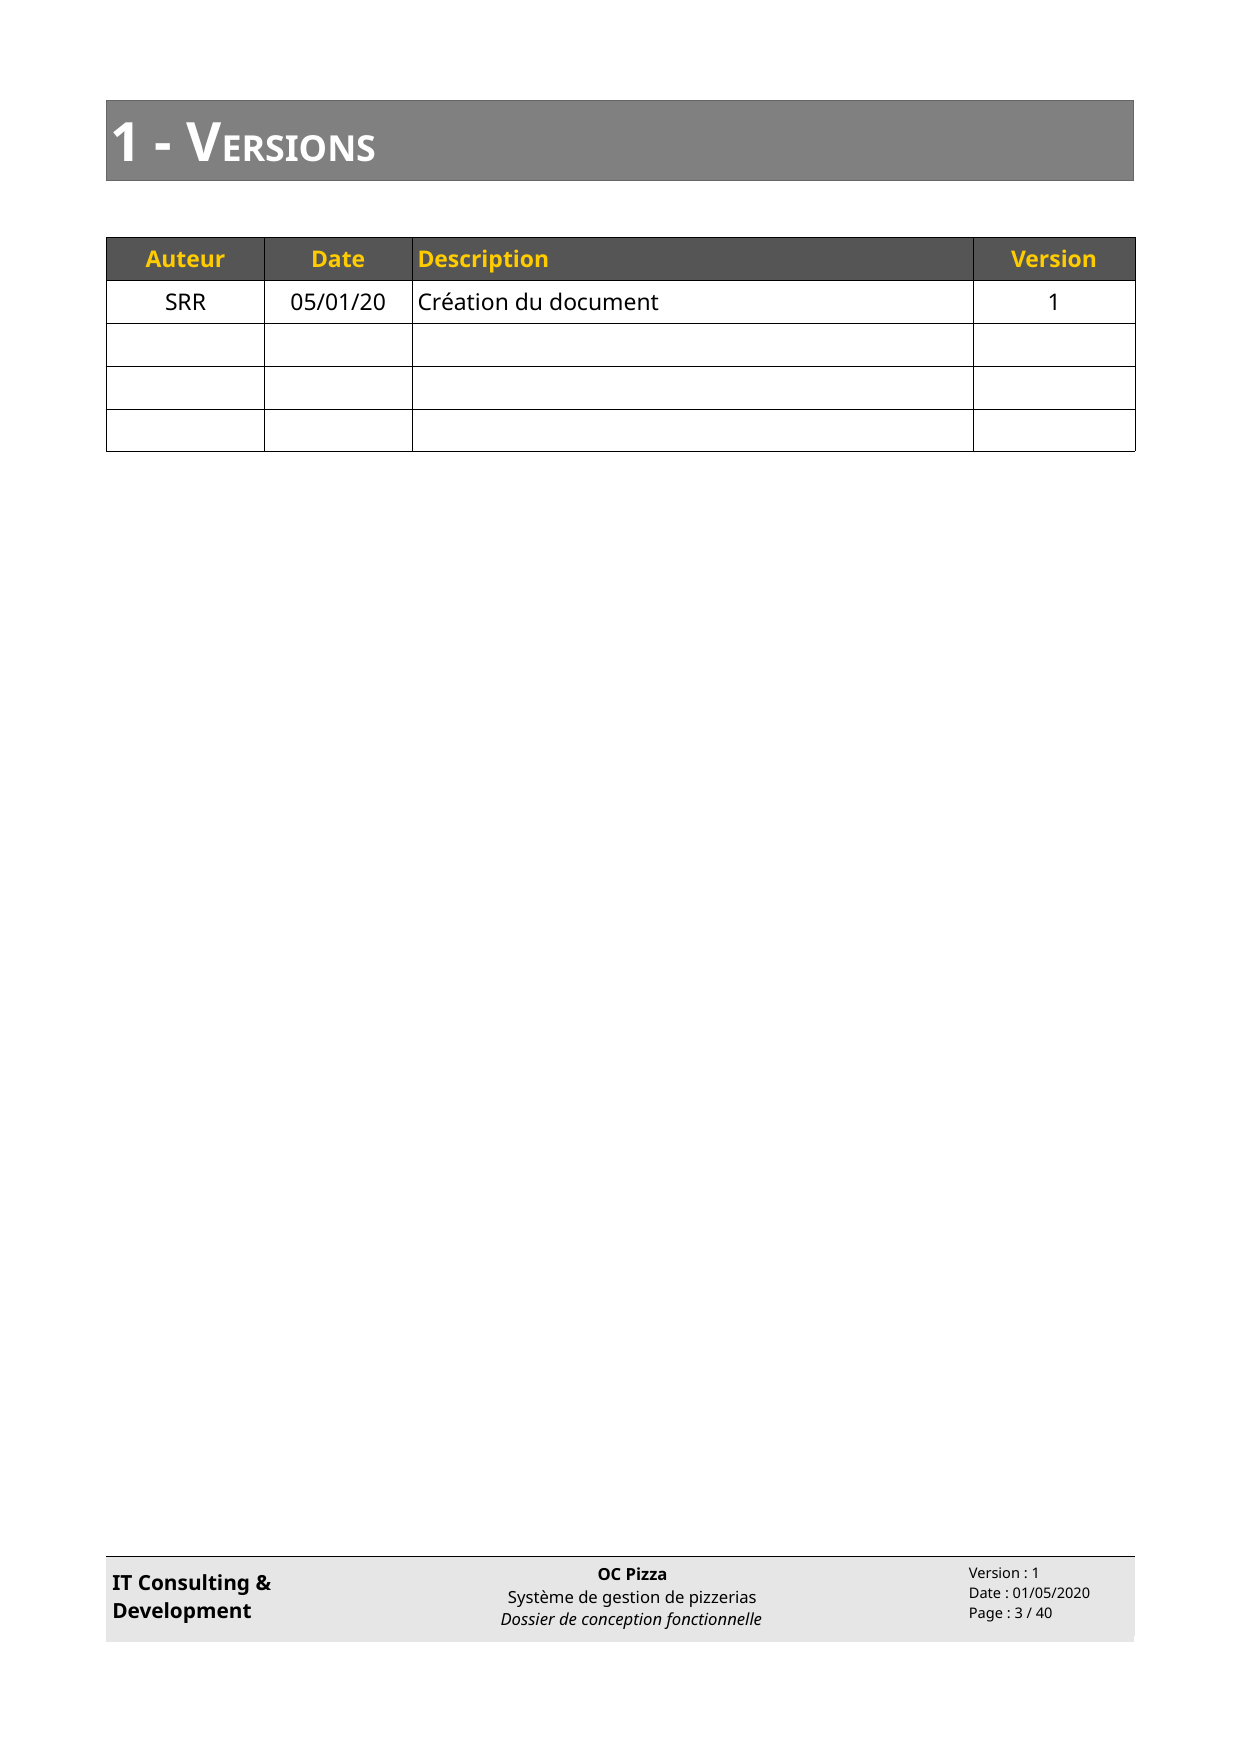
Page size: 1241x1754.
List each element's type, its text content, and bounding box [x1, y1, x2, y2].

table_cell [265, 367, 412, 408]
table_cell [107, 324, 264, 366]
subtitle Versions [107, 101, 1133, 180]
table_cell 01/05/20 [265, 281, 412, 323]
table_cell [107, 367, 264, 408]
table_cell 1 [974, 281, 1135, 323]
table_cell [974, 410, 1135, 451]
table_header Description [413, 238, 973, 280]
table_cell [265, 324, 412, 366]
table_cell SRR [107, 281, 264, 323]
table_cell [413, 367, 973, 408]
table_cell [974, 367, 1135, 408]
table_cell [265, 410, 412, 451]
table_header Version [974, 238, 1135, 280]
table_cell [974, 324, 1135, 366]
table_cell Création du document [413, 281, 973, 323]
table_header Auteur [107, 238, 264, 280]
table_cell [107, 410, 264, 451]
table_header Date [265, 238, 412, 280]
table_cell [413, 324, 973, 366]
table_cell [413, 410, 973, 451]
